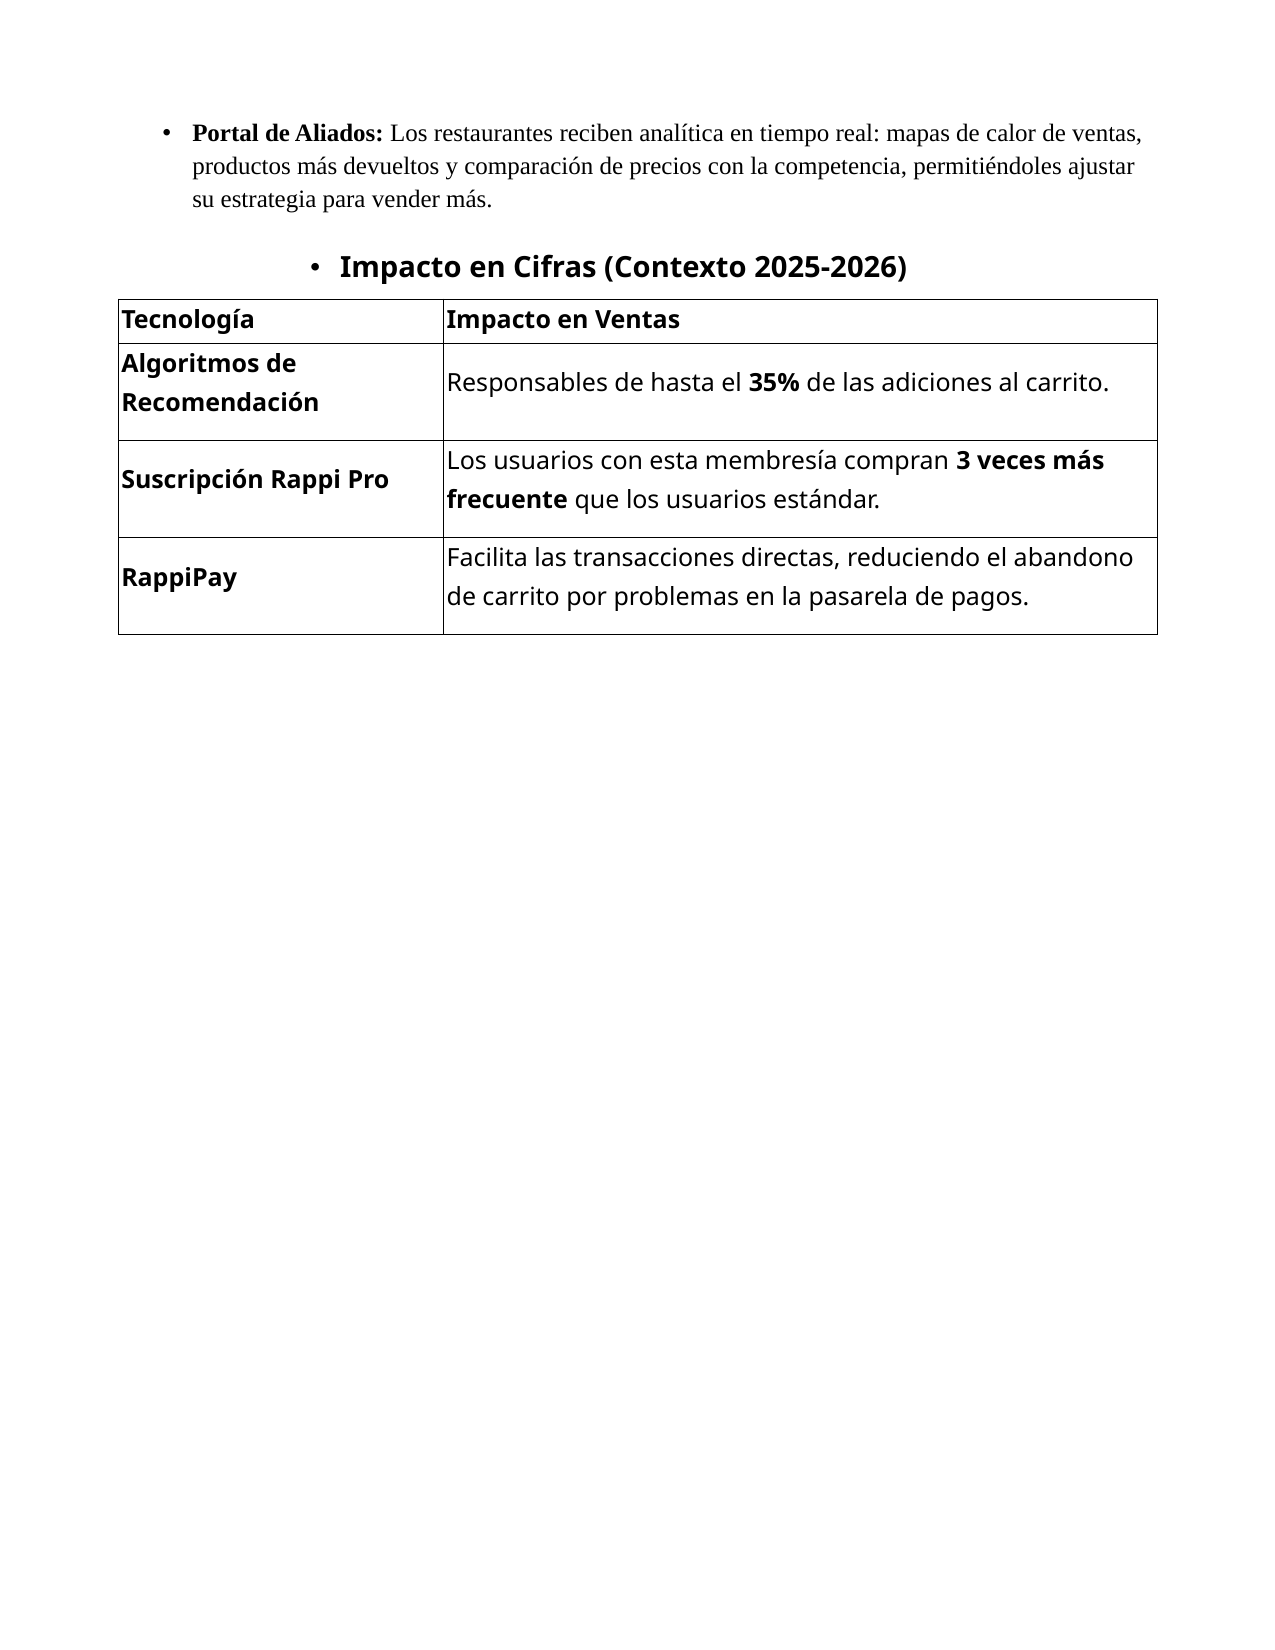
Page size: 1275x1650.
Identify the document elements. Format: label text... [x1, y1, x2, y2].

table_cell Suscripción Rappi Pro [119, 441, 443, 537]
table_cell Responsables de hasta el 35% de las adiciones al carrito. [444, 344, 1157, 440]
list Portal de Aliados: Los restaurantes reciben analítica en tiempo real: mapas de calor de ventas, productos más devueltos y comparación de precios con la competencia, permitiéndoles ajustar su estrategia para vender más. [162, 118, 1157, 213]
table_cell RappiPay [119, 538, 443, 634]
table_cell Los usuarios con esta membresía compran 3 veces más frecuente que los usuarios estándar. [444, 441, 1157, 537]
table_cell Algoritmos de Recomendación [119, 344, 443, 440]
table_cell Facilita las transacciones directas, reduciendo el abandono de carrito por problemas en la pasarela de pagos. [444, 538, 1157, 634]
subtitle Impacto en Cifras (Contexto 2025-2026) [310, 246, 1157, 286]
table_header Impacto en Ventas [444, 300, 1157, 342]
table_header Tecnología [119, 300, 443, 342]
